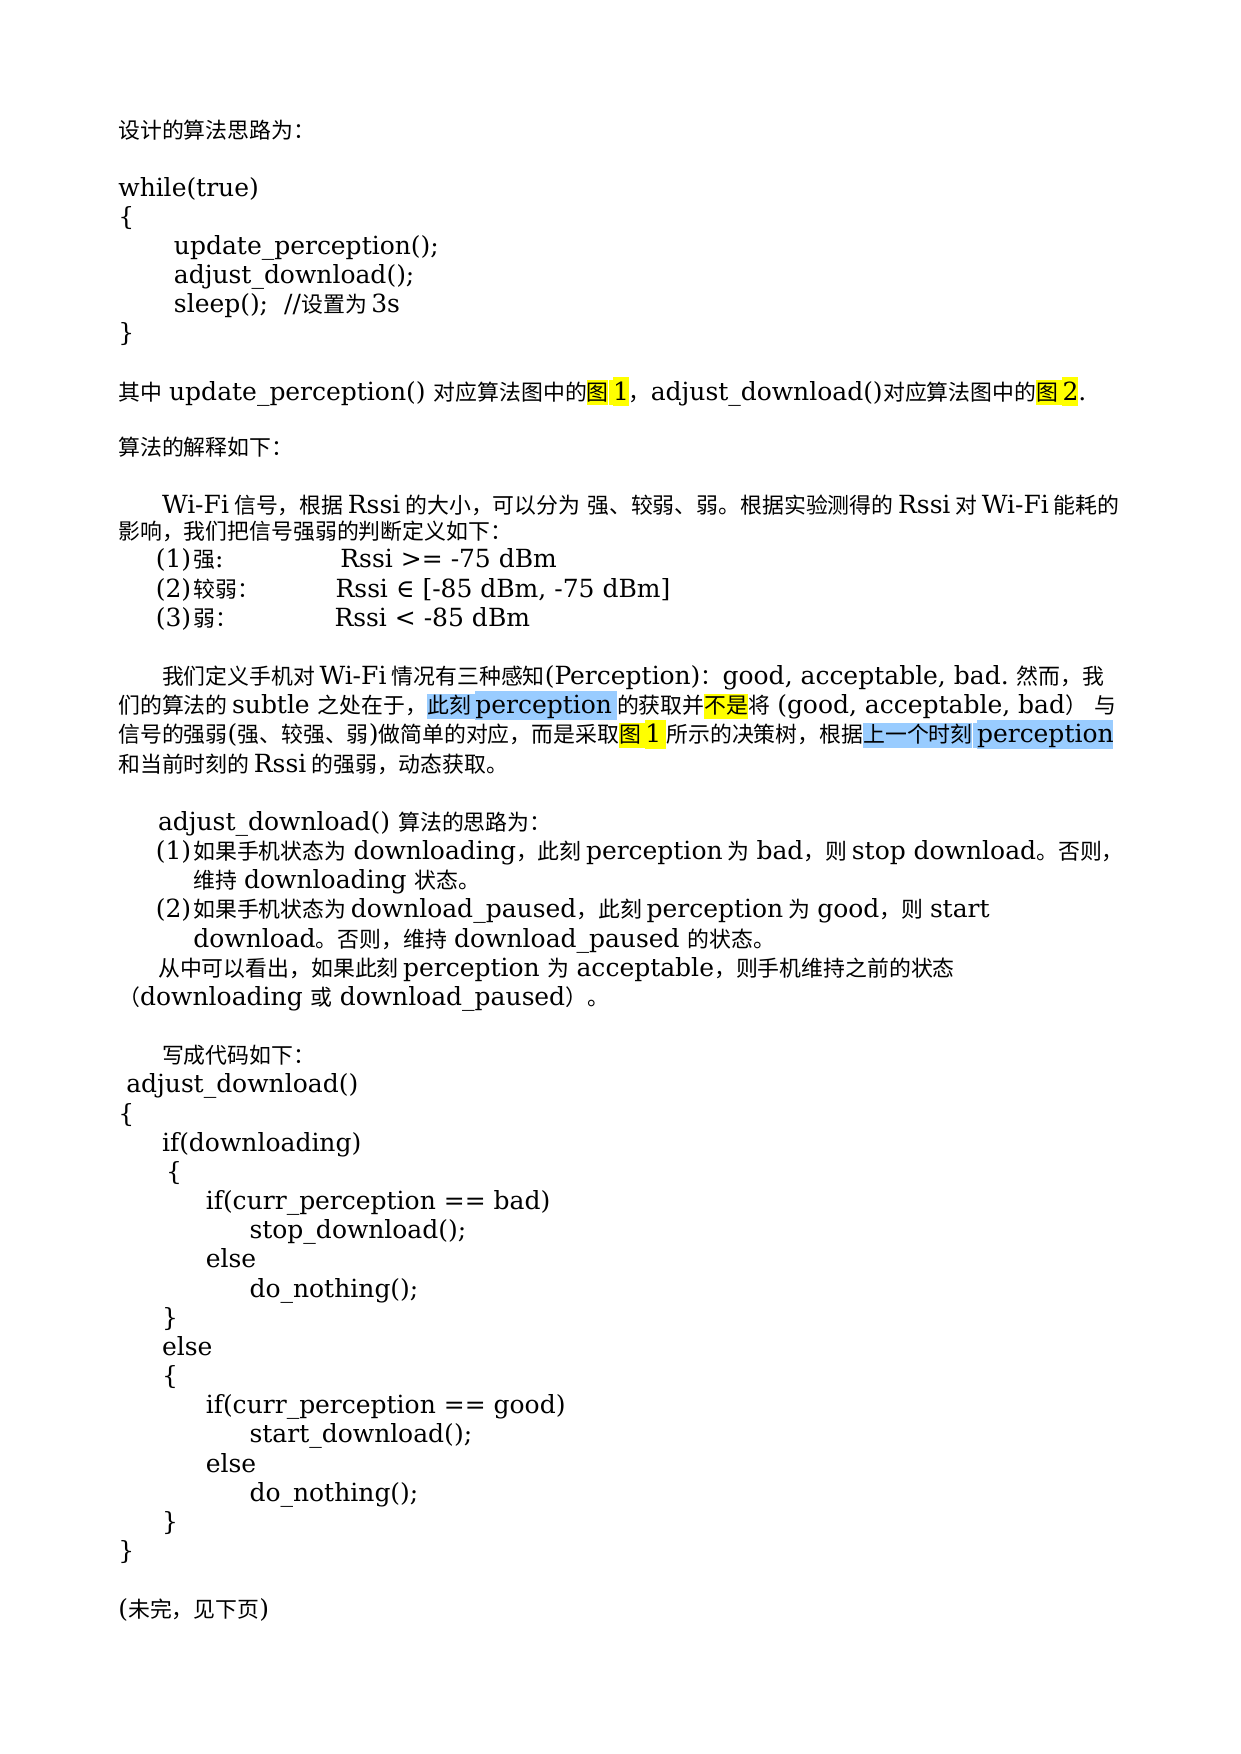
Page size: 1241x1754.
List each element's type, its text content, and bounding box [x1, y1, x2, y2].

text if(downloading) [118, 1128, 1122, 1157]
text stop_download(); [118, 1216, 1122, 1245]
text } [118, 1303, 1122, 1332]
list 较弱： Rssi ∈ [-85 dBm, -75 dBm] [156, 574, 1122, 603]
list 如果手机状态为 downloading，此刻perception为 bad，则stop download。否则，维持 downloading 状态。 [156, 836, 1122, 895]
list 弱： Rssi < -85 dBm [156, 603, 1122, 632]
text } [118, 1536, 1122, 1566]
text { [118, 1099, 1122, 1128]
text Wi-Fi信号，根据Rssi的大小，可以分为 强、较弱、弱。根据实验测得的Rssi对Wi-Fi能耗的影响，我们把信号强弱的判断定义如下： [118, 490, 1122, 545]
list 强: Rssi >= -75 dBm [156, 545, 1122, 574]
text adjust_download() [118, 1070, 1122, 1099]
text 写成代码如下： [118, 1041, 1122, 1070]
text } [118, 1507, 1122, 1536]
text do_nothing(); [118, 1478, 1122, 1507]
text while(true) [118, 173, 1122, 202]
text 算法的解释如下： [118, 435, 1122, 461]
text (未完，见下页) [118, 1595, 1122, 1624]
text sleep(); //设置为3s [118, 289, 1122, 319]
text adjust_download() 算法的思路为： [118, 807, 1122, 836]
text else [118, 1332, 1122, 1361]
text start_download(); [118, 1420, 1122, 1449]
text else [118, 1449, 1122, 1478]
text { [118, 202, 1122, 231]
text if(curr_perception == bad) [118, 1186, 1122, 1216]
text { [118, 1157, 1122, 1186]
text { [118, 1361, 1122, 1391]
text if(curr_perception == good) [118, 1391, 1122, 1420]
text do_nothing(); [118, 1274, 1122, 1303]
text 我们定义手机对Wi-Fi情况有三种感知(Perception)：good, acceptable, bad. 然而，我们的算法的subtle 之处在于，此刻perception的获取并不是将 (good, acceptable, bad） 与信号的强弱(强、较强、弱)做简单的对应，而是采取图1所示的决策树，根据上一个时刻perception和当前时刻的Rssi的强弱，动态获取。 [118, 661, 1122, 778]
list 如果手机状态为download_paused，此刻perception为 good，则 start download。否则，维持 download_paused 的状态。 [156, 895, 1122, 953]
text 其中 update_perception() 对应算法图中的图1，adjust_download()对应算法图中的图2. [118, 377, 1122, 406]
text 从中可以看出，如果此刻perception 为 acceptable，则手机维持之前的状态（downloading 或 download_paused）。 [118, 953, 1122, 1011]
text else [118, 1245, 1122, 1274]
text adjust_download(); [118, 260, 1122, 289]
text } [118, 319, 1122, 348]
text 设计的算法思路为： [118, 118, 1122, 144]
text update_perception(); [118, 231, 1122, 260]
